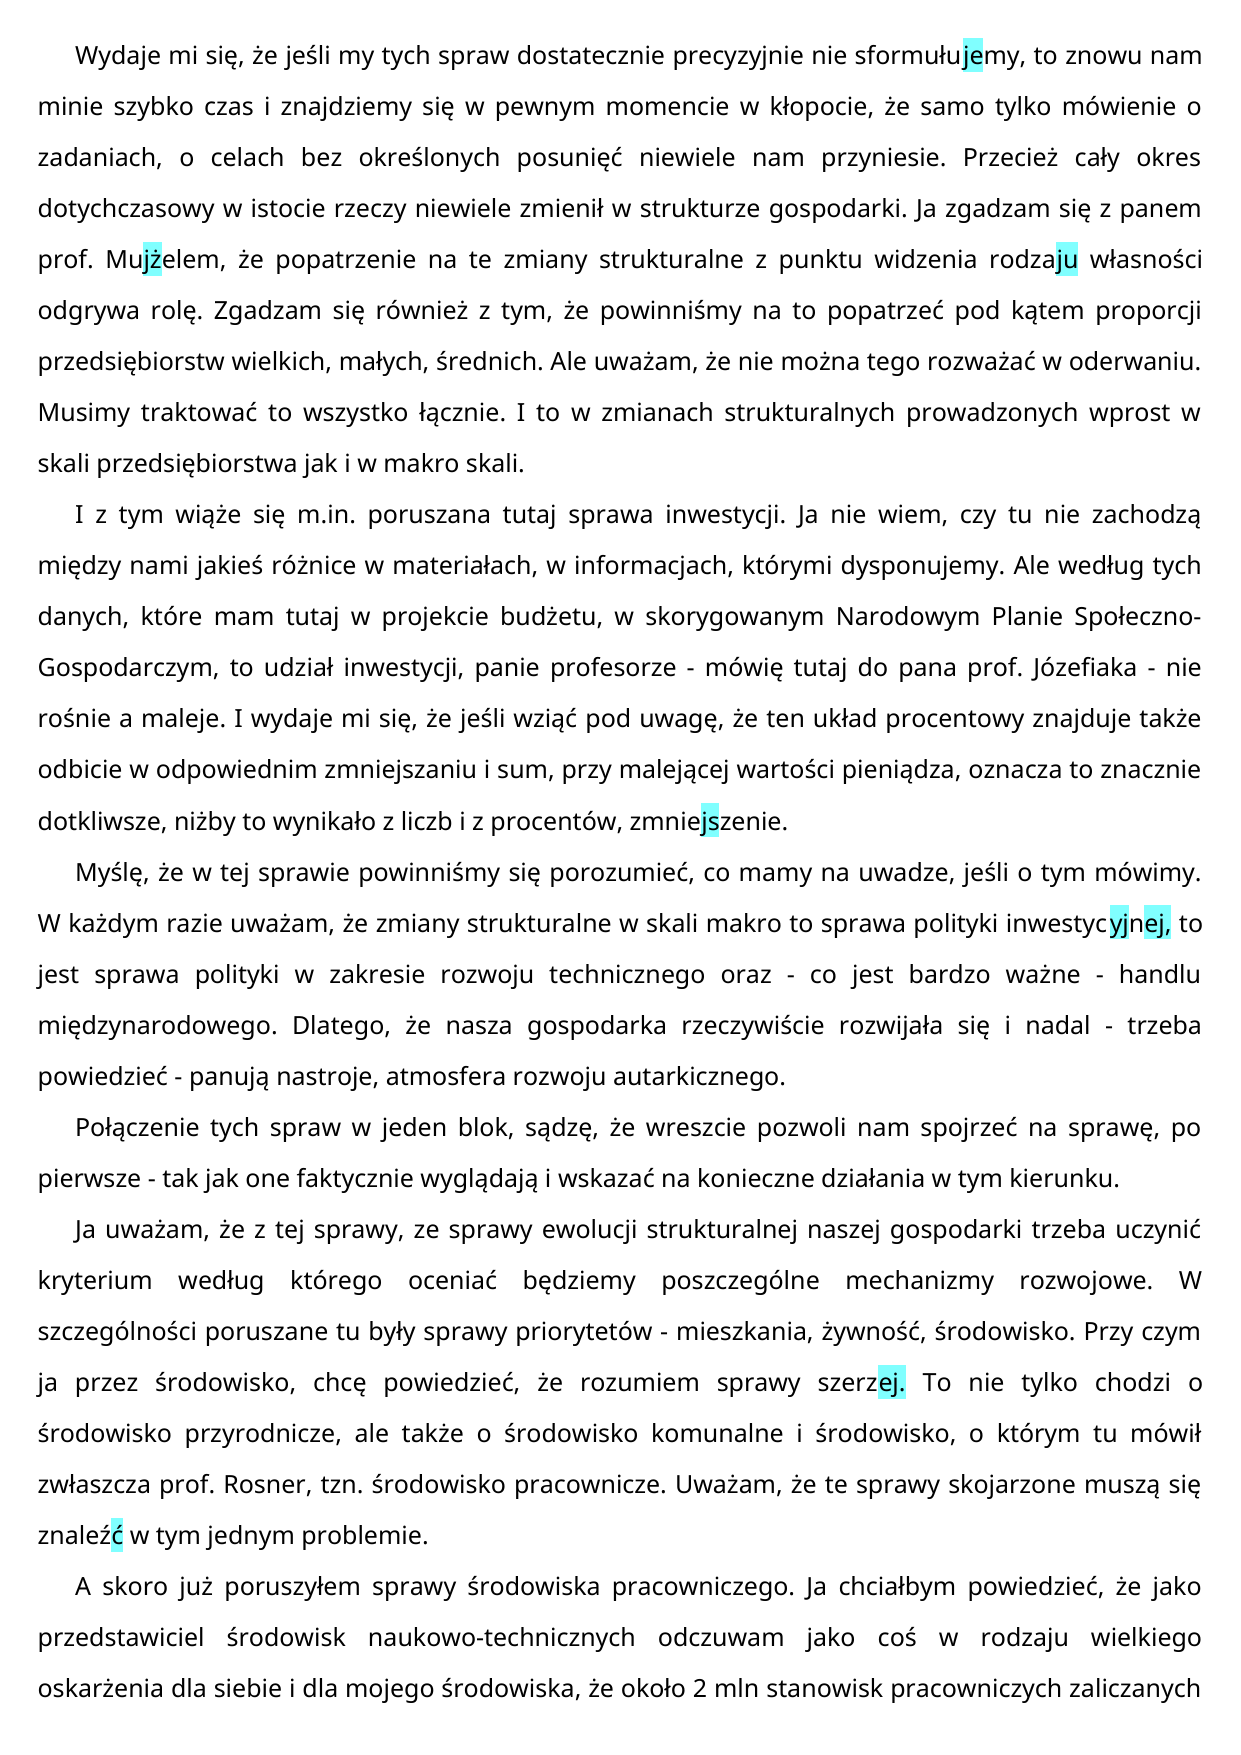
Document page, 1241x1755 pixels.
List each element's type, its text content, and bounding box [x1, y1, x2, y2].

text Ja uważam, że z tej sprawy, ze sprawy ewolucji strukturalnej naszej gospodarki trzeba uczynić kryterium według którego oceniać będziemy poszczególne mechanizmy rozwojowe. W szczególności poruszane tu były sprawy priorytetów - mieszkania, żywność, środowisko. Przy czym ja przez środowisko, chcę powiedzieć, że rozumiem sprawy szerzej. To nie tylko chodzi o środowisko przyrodnicze, ale także o środowisko komunalne i środowisko, o którym tu mówił zwłaszcza prof. Rosner, tzn. środowisko pracownicze. Uważam, że te sprawy skojarzone muszą się znaleźć w tym jednym problemie. [37, 1211, 1203, 1552]
text I z tym wiąże się m.in. poruszana tutaj sprawa inwestycji. Ja nie wiem, czy tu nie zachodzą między nami jakieś różnice w materiałach, w informacjach, którymi dysponujemy. Ale według tych danych, które mam tutaj w projekcie budżetu, w skorygowanym Narodowym Planie Społeczno-Gospodarczym, to udział inwestycji, panie profesorze - mówię tutaj do pana prof. Józefiaka - nie rośnie a maleje. I wydaje mi się, że jeśli wziąć pod uwagę, że ten układ procentowy znajduje także odbicie w odpowiednim zmniejszaniu i sum, przy malejącej wartości pieniądza, oznacza to znacznie dotkliwsze, niżby to wynikało z liczb i z procentów, zmniejszenie. [37, 497, 1203, 837]
text Myślę, że w tej sprawie powinniśmy się porozumieć, co mamy na uwadze, jeśli o tym mówimy. W każdym razie uważam, że zmiany strukturalne w skali makro to sprawa polityki inwestycyjnej, to jest sprawa polityki w zakresie rozwoju technicznego oraz - co jest bardzo ważne - handlu międzynarodowego. Dlatego, że nasza gospodarka rzeczywiście rozwijała się i nadal - trzeba powiedzieć - panują nastroje, atmosfera rozwoju autarkicznego. [37, 854, 1203, 1092]
text Połączenie tych spraw w jeden blok, sądzę, że wreszcie pozwoli nam spojrzeć na sprawę, po pierwsze - tak jak one faktycznie wyglądają i wskazać na konieczne działania w tym kierunku. [37, 1109, 1203, 1194]
text A skoro już poruszyłem sprawy środowiska pracowniczego. Ja chciałbym powiedzieć, że jako przedstawiciel środowisk naukowo-technicznych odczuwam jako coś w rodzaju wielkiego oskarżenia dla siebie i dla mojego środowiska, że około 2 mln stanowisk pracowniczych zaliczanych [37, 1569, 1203, 1705]
text Wydaje mi się, że jeśli my tych spraw dostatecznie precyzyjnie nie sformułujemy, to znowu nam minie szybko czas i znajdziemy się w pewnym momencie w kłopocie, że samo tylko mówienie o zadaniach, o celach bez określonych posunięć niewiele nam przyniesie. Przecież cały okres dotychczasowy w istocie rzeczy niewiele zmienił w strukturze gospodarki. Ja zgadzam się z panem prof. Mujżelem, że popatrzenie na te zmiany strukturalne z punktu widzenia rodzaju własności odgrywa rolę. Zgadzam się również z tym, że powinniśmy na to popatrzeć pod kątem proporcji przedsiębiorstw wielkich, małych, średnich. Ale uważam, że nie można tego rozważać w oderwaniu. Musimy traktować to wszystko łącznie. I to w zmianach strukturalnych prowadzonych wprost w skali przedsiębiorstwa jak i w makro skali. [37, 37, 1203, 480]
